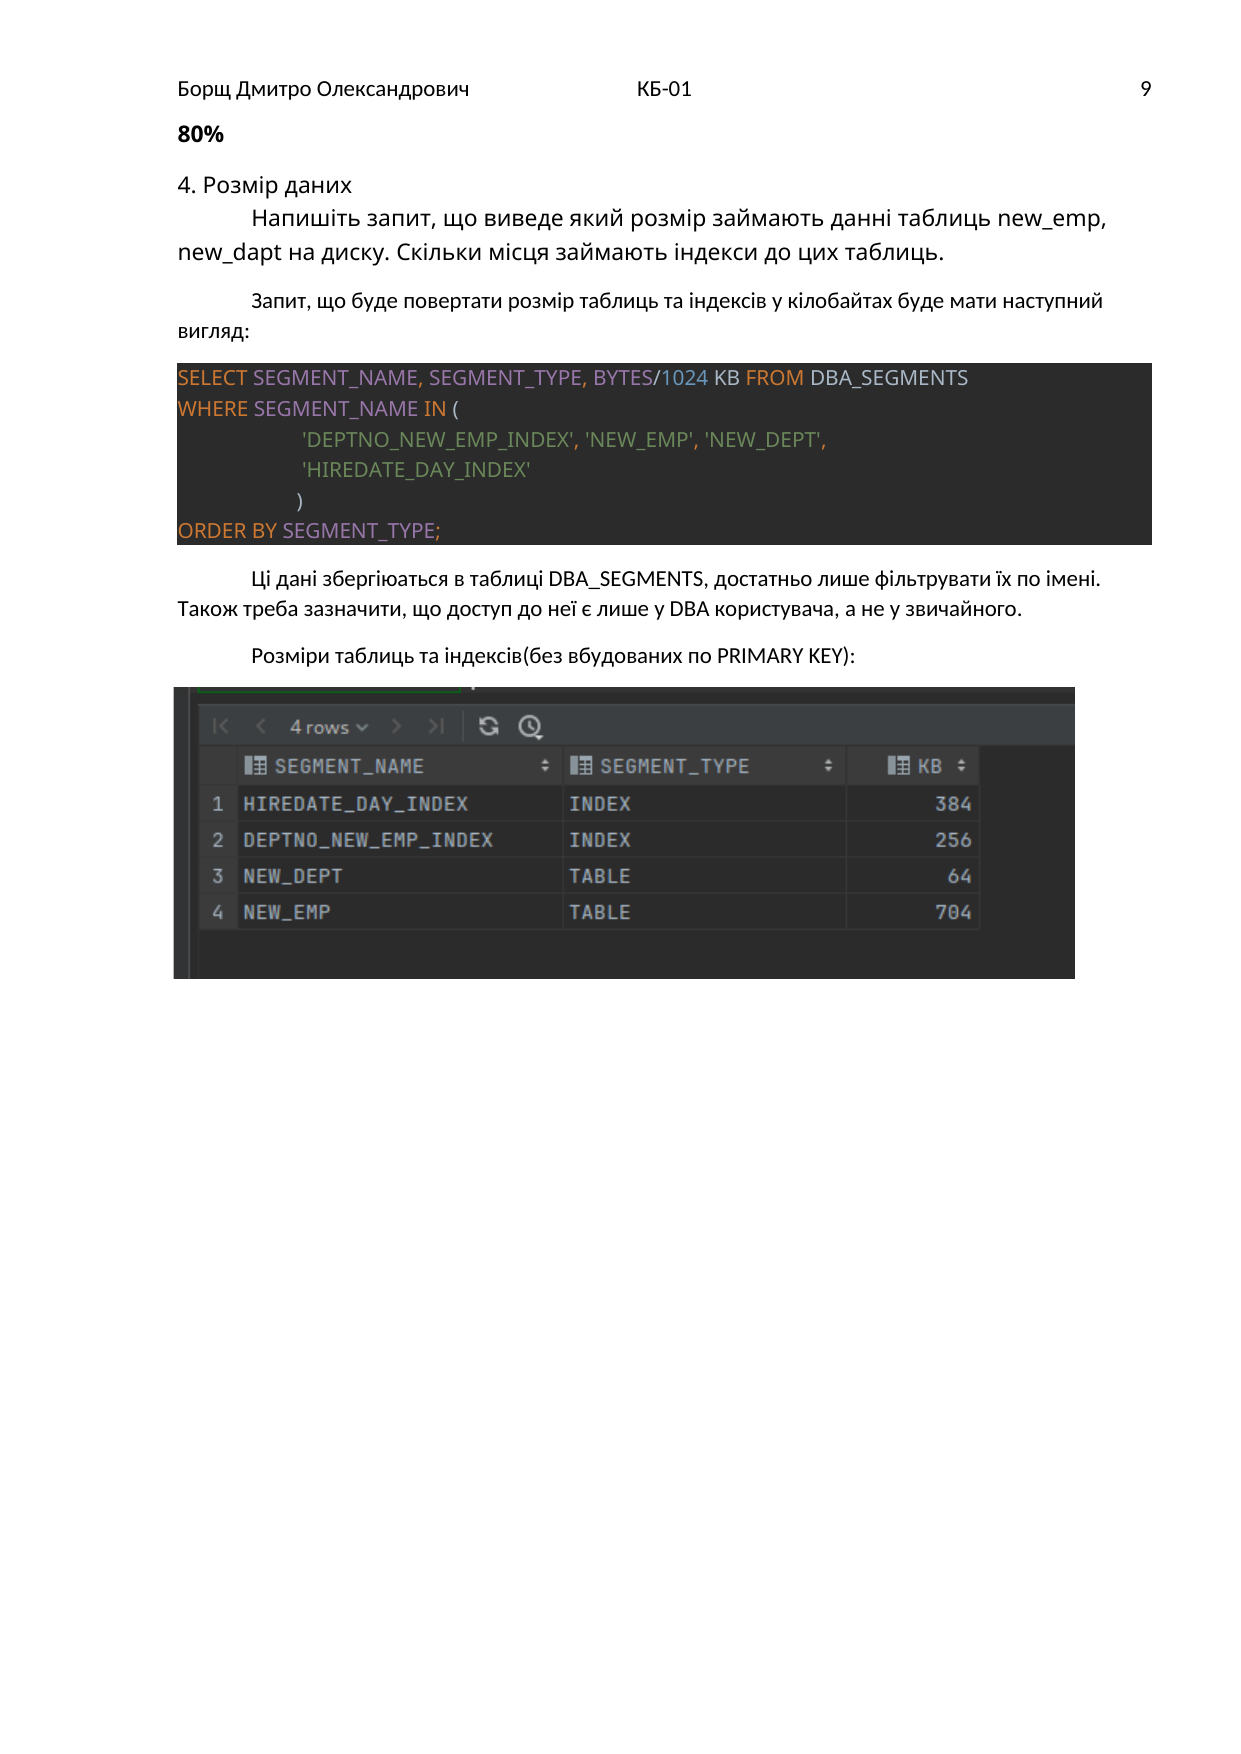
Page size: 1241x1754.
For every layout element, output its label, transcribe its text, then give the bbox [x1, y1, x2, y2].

text 4. Розмір даних Напишіть запит, що виведе який розмір займають данні таблиць new_emp, new_dapt на диску. Скільки місця займають індекси до цих таблиць. [177, 168, 1152, 267]
text Запит, що буде повертати розмір таблиць та індексів у кілобайтах буде мати наступний вигляд: [177, 286, 1152, 345]
text Розміри таблиць та індексів(без вбудованих по PRIMARY KEY): [177, 641, 1152, 669]
text SELECT SEGMENT_NAME, SEGMENT_TYPE, BYTES/1024 KB FROM DBA_SEGMENTS WHERE SEGMENT_NAME IN ( 'DEPTNO_NEW_EMP_INDEX', 'NEW_EMP', 'NEW_DEPT', 'HIREDATE_DAY_INDEX' ) ORDER BY SEGMENT_TYPE; [177, 363, 1152, 545]
text 80% [177, 118, 1152, 149]
text Ці дані збергіюаться в таблиці DBA_SEGMENTS, достатньо лише фільтрувати їх по імені. Також треба зазначити, що доступ до неї є лише у DBA користувача, а не у звичайного. [177, 564, 1152, 622]
picture [173, 687, 1075, 979]
